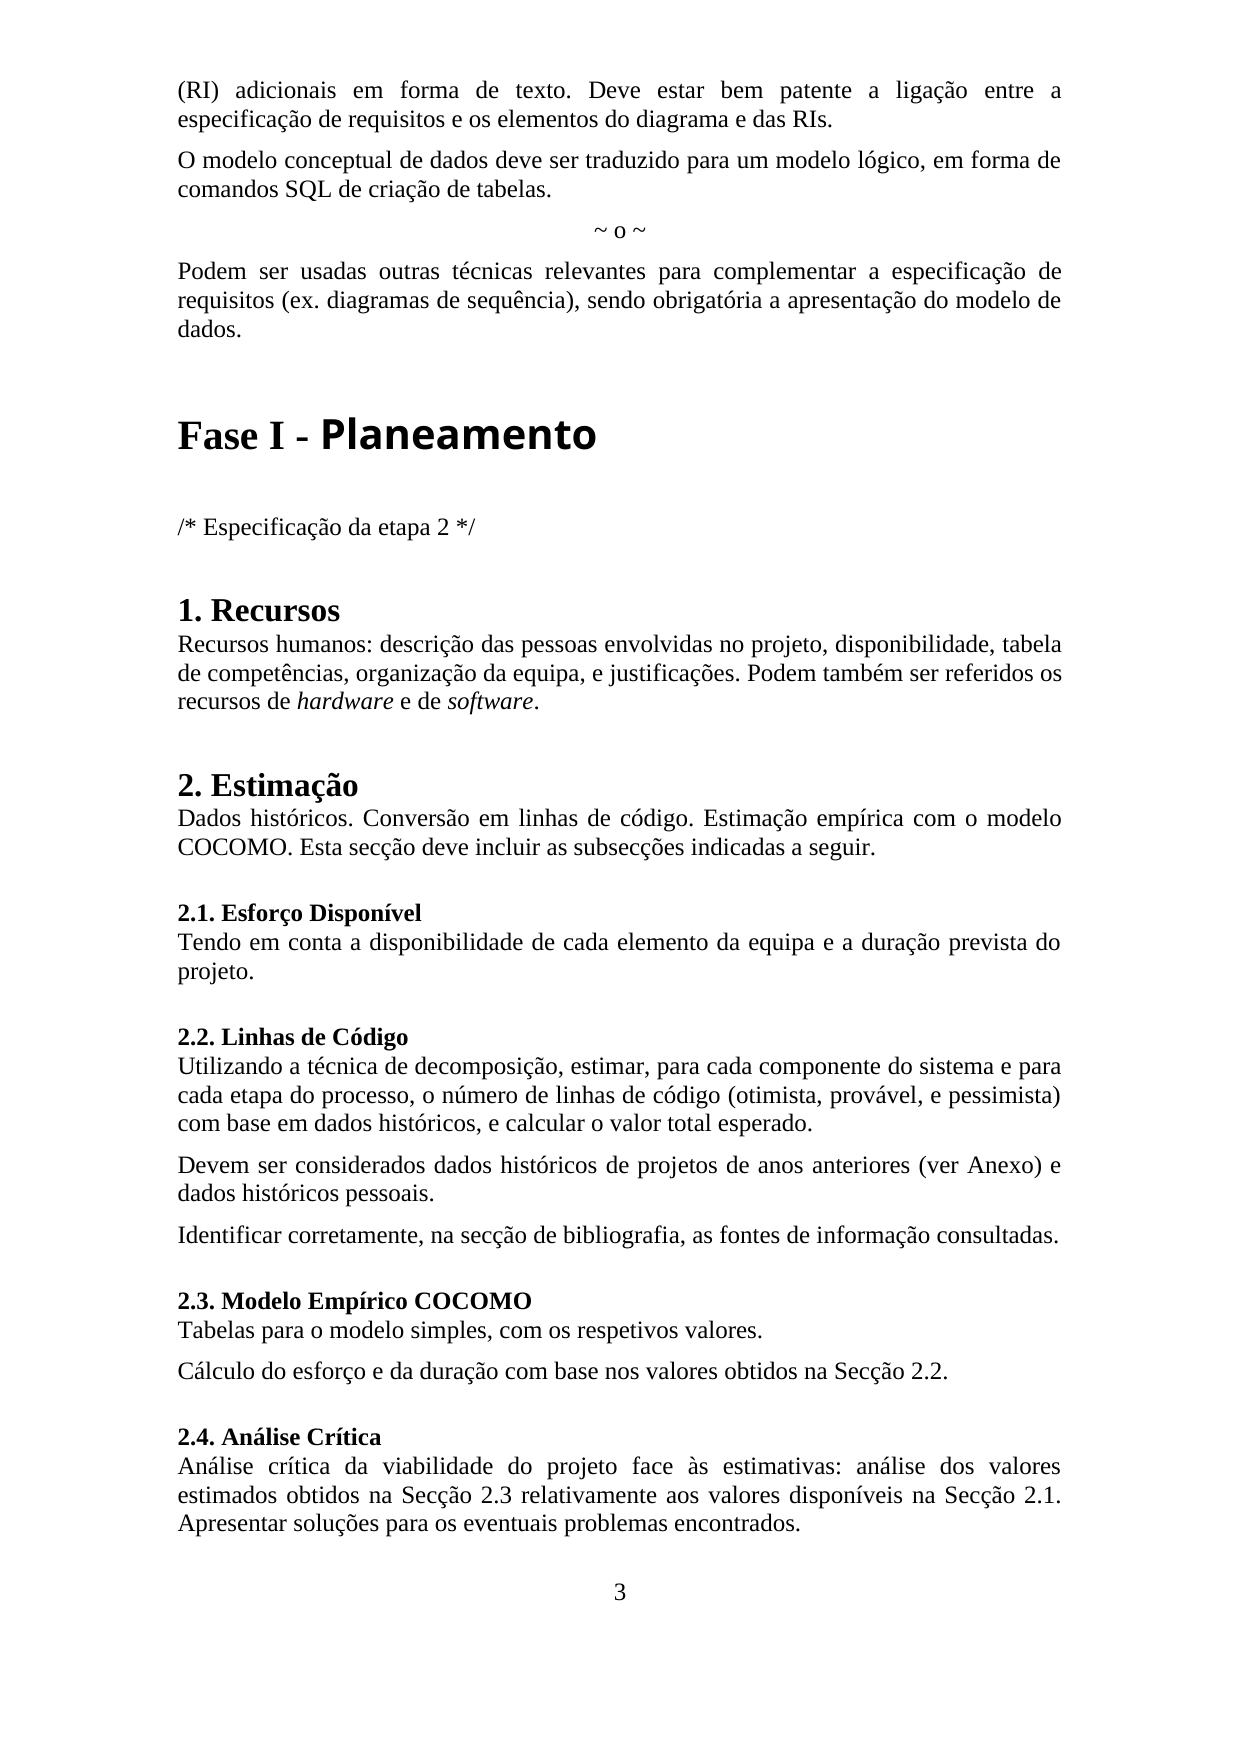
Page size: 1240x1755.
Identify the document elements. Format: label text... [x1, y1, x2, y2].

text Cálculo do esforço e da duração com base nos valores obtidos na Secção 2.2. [177, 1356, 1062, 1385]
text Fase I - Planeamento [177, 405, 1062, 462]
subtitle 1. Recursos [177, 591, 1062, 629]
text Utilizando a técnica de decomposição, estimar, para cada componente do sistema e para cada etapa do processo, o número de linhas de código (otimista, provável, e pessimista) com base em dados históricos, e calcular o valor total esperado. [177, 1051, 1062, 1137]
text Dados históricos. Conversão em linhas de código. Estimação empírica com o modelo COCOMO. Esta secção deve incluir as subsecções indicadas a seguir. [177, 803, 1062, 861]
text ~ o ~ [177, 215, 1062, 244]
text Análise crítica da viabilidade do projeto face às estimativas: análise dos valores estimados obtidos na Secção 2.3 relativamente aos valores disponíveis na Secção 2.1. Apresentar soluções para os eventuais problemas encontrados. [177, 1451, 1062, 1537]
subtitle 2.3. Modelo Empírico COCOMO [177, 1286, 1062, 1315]
subtitle 2.4. Análise Crítica [177, 1422, 1062, 1451]
subtitle 2.2. Linhas de Código [177, 1022, 1062, 1051]
text Devem ser considerados dados históricos de projetos de anos anteriores (ver Anexo) e dados históricos pessoais. [177, 1150, 1062, 1207]
text Podem ser usadas outras técnicas relevantes para complementar a especificação de requisitos (ex. diagramas de sequência), sendo obrigatória a apresentação do modelo de dados. [177, 256, 1062, 342]
subtitle 2.1. Esforço Disponível [177, 898, 1062, 927]
text Identificar corretamente, na secção de bibliografia, as fontes de informação consultadas. [177, 1220, 1062, 1248]
text (RI) adicionais em forma de texto. Deve estar bem patente a ligação entre a especificação de requisitos e os elementos do diagrama e das RIs. [177, 75, 1062, 132]
subtitle 2. Estimação [177, 765, 1062, 803]
text Recursos humanos: descrição das pessoas envolvidas no projeto, disponibilidade, tabela de competências, organização da equipa, e justificações. Podem também ser referidos os recursos de hardware e de software. [177, 629, 1062, 715]
text /* Especificação da etapa 2 */ [177, 512, 1062, 541]
text O modelo conceptual de dados deve ser traduzido para um modelo lógico, em forma de comandos SQL de criação de tabelas. [177, 145, 1062, 202]
text Tendo em conta a disponibilidade de cada elemento da equipa e a duração prevista do projeto. [177, 927, 1062, 985]
text Tabelas para o modelo simples, com os respetivos valores. [177, 1315, 1062, 1343]
